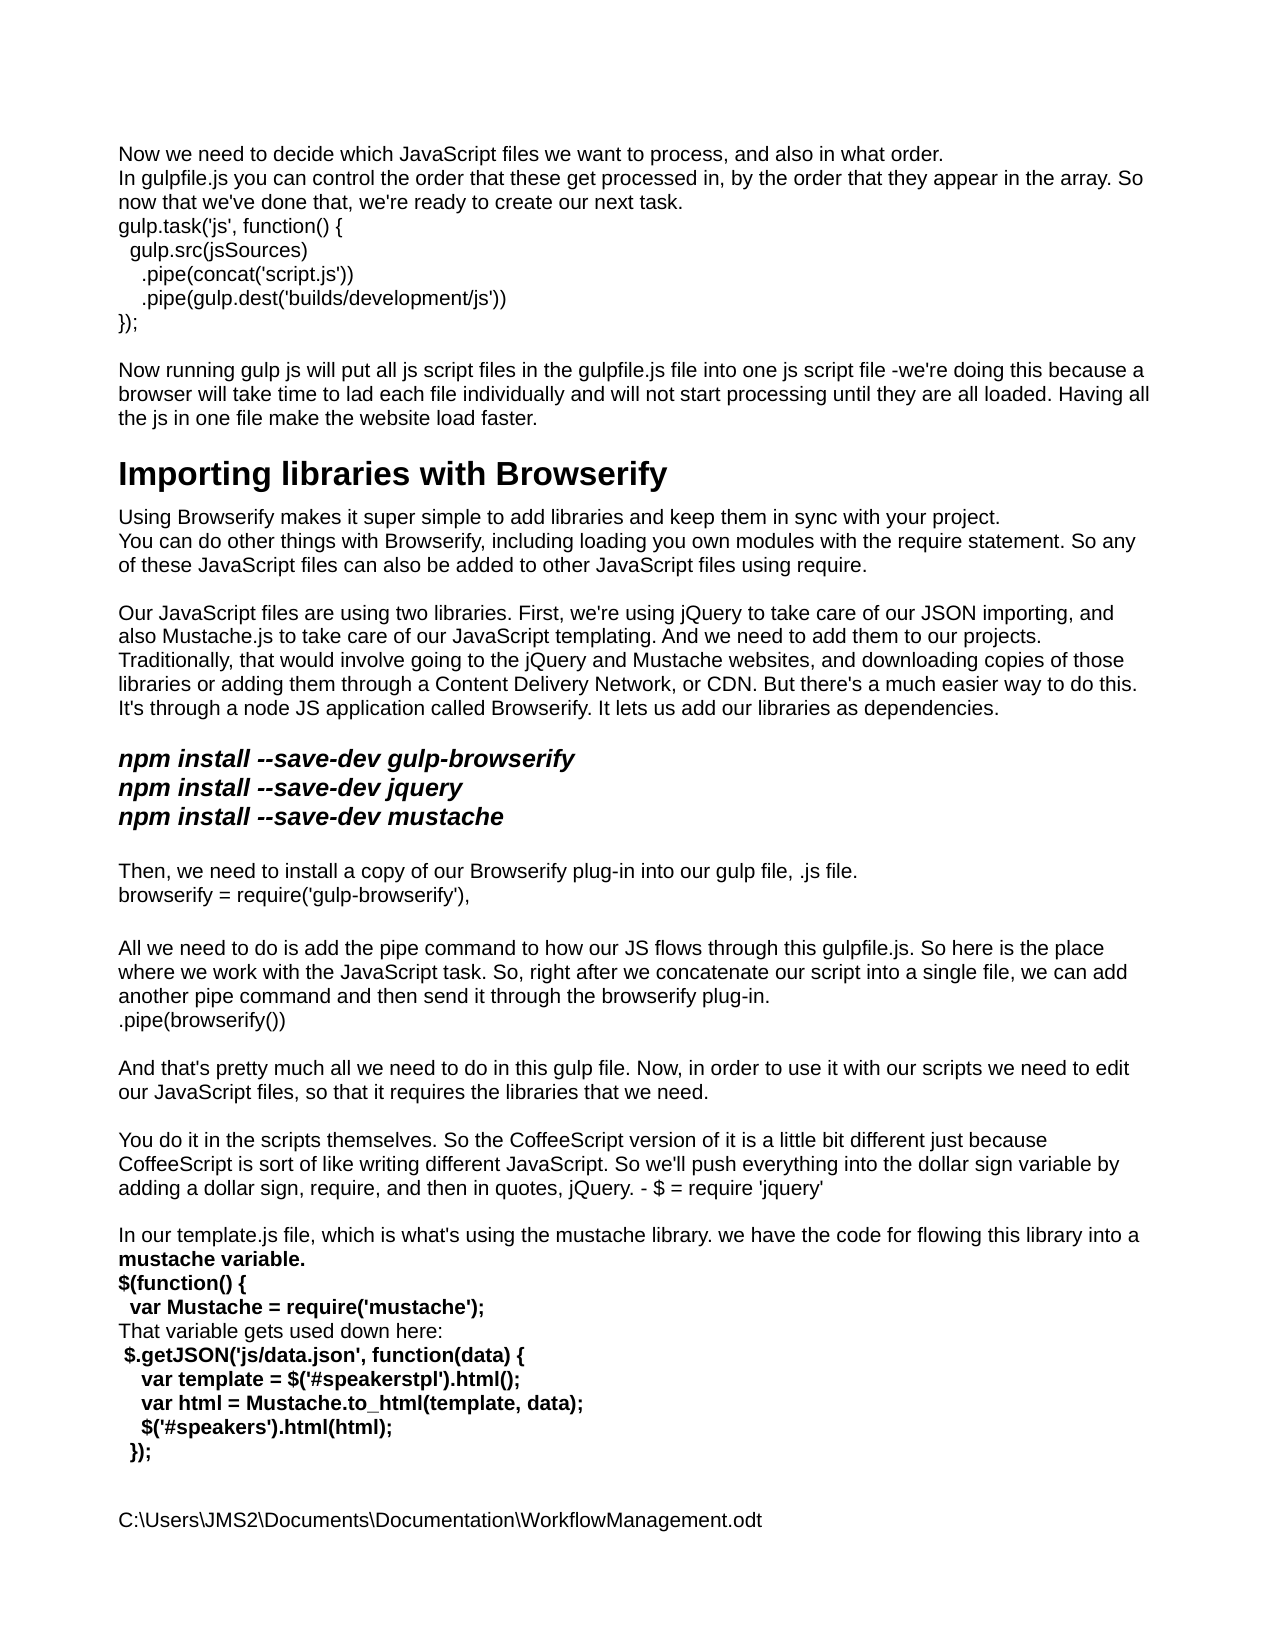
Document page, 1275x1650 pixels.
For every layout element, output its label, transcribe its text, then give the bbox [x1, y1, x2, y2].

text browserify = require('gulp-browserify'), [118, 883, 1157, 907]
text var template = $('#speakerstpl').html(); [118, 1367, 1157, 1391]
text $('#speakers').html(html); [118, 1415, 1157, 1439]
text var Mustache = require('mustache'); [118, 1295, 1157, 1319]
text In our template.js file, which is what's using the mustache library. we have the code for flowing this library into a mustache variable. [118, 1223, 1157, 1271]
text .pipe(browserify()) [118, 1008, 1157, 1032]
text And that's pretty much all we need to do in this gulp file. Now, in order to use it with our scripts we need to edit our JavaScript files, so that it requires the libraries that we need. [118, 1056, 1157, 1103]
text }); [118, 1439, 1157, 1463]
text npm install --save-dev jquery [118, 773, 1157, 802]
text $.getJSON('js/data.json', function(data) { [118, 1343, 1157, 1367]
text Our JavaScript files are using two libraries. First, we're using jQuery to take care of our JSON importing, and also Mustache.js to take care of our JavaScript templating. And we need to add them to our projects. Traditionally, that would involve going to the jQuery and Mustache websites, and downloading copies of those libraries or adding them through a Content Delivery Network, or CDN. But there's a much easier way to do this. It's through a node JS application called Browserify. It lets us add our libraries as dependencies. [118, 600, 1157, 720]
text Now running gulp js will put all js script files in the gulpfile.js file into one js script file -we're doing this because a browser will take time to lad each file individually and will not start processing until they are all loaded. Having all the js in one file make the website load faster. [118, 358, 1157, 429]
text You do it in the scripts themselves. So the CoffeeScript version of it is a little bit different just because CoffeeScript is sort of like writing different JavaScript. So we'll push everything into the dollar sign variable by adding a dollar sign, require, and then in quotes, jQuery. - $ = require 'jquery' [118, 1127, 1157, 1199]
text $(function() { [118, 1271, 1157, 1295]
subtitle Importing libraries with Browserify [118, 453, 1157, 492]
text Using Browserify makes it super simple to add libraries and keep them in sync with your project. [118, 504, 1157, 528]
text All we need to do is add the pipe command to how our JS flows through this gulpfile.js. So here is the place where we work with the JavaScript task. So, right after we concatenate our script into a single file, we can add another pipe command and then send it through the browserify plug-in. [118, 936, 1157, 1008]
text npm install --save-dev mustache [118, 802, 1157, 830]
text You can do other things with Browserify, including loading you own modules with the require statement. So any of these JavaScript files can also be added to other JavaScript files using require. [118, 528, 1157, 576]
text gulp.task('js', function() { [118, 214, 1157, 238]
text In gulpfile.js you can control the order that these get processed in, by the order that they appear in the array. So now that we've done that, we're ready to create our next task. [118, 166, 1157, 214]
text Then, we need to install a copy of our Browserify plug-in into our gulp file, .js file. [118, 859, 1157, 883]
text .pipe(concat('script.js')) [118, 262, 1157, 286]
text That variable gets used down here: [118, 1319, 1157, 1343]
text gulp.src(jsSources) [118, 238, 1157, 262]
text Now we need to decide which JavaScript files we want to process, and also in what order. [118, 142, 1157, 166]
text var html = Mustache.to_html(template, data); [118, 1391, 1157, 1415]
text npm install --save-dev gulp-browserify [118, 744, 1157, 773]
text .pipe(gulp.dest('builds/development/js')) [118, 286, 1157, 310]
text }); [118, 310, 1157, 334]
